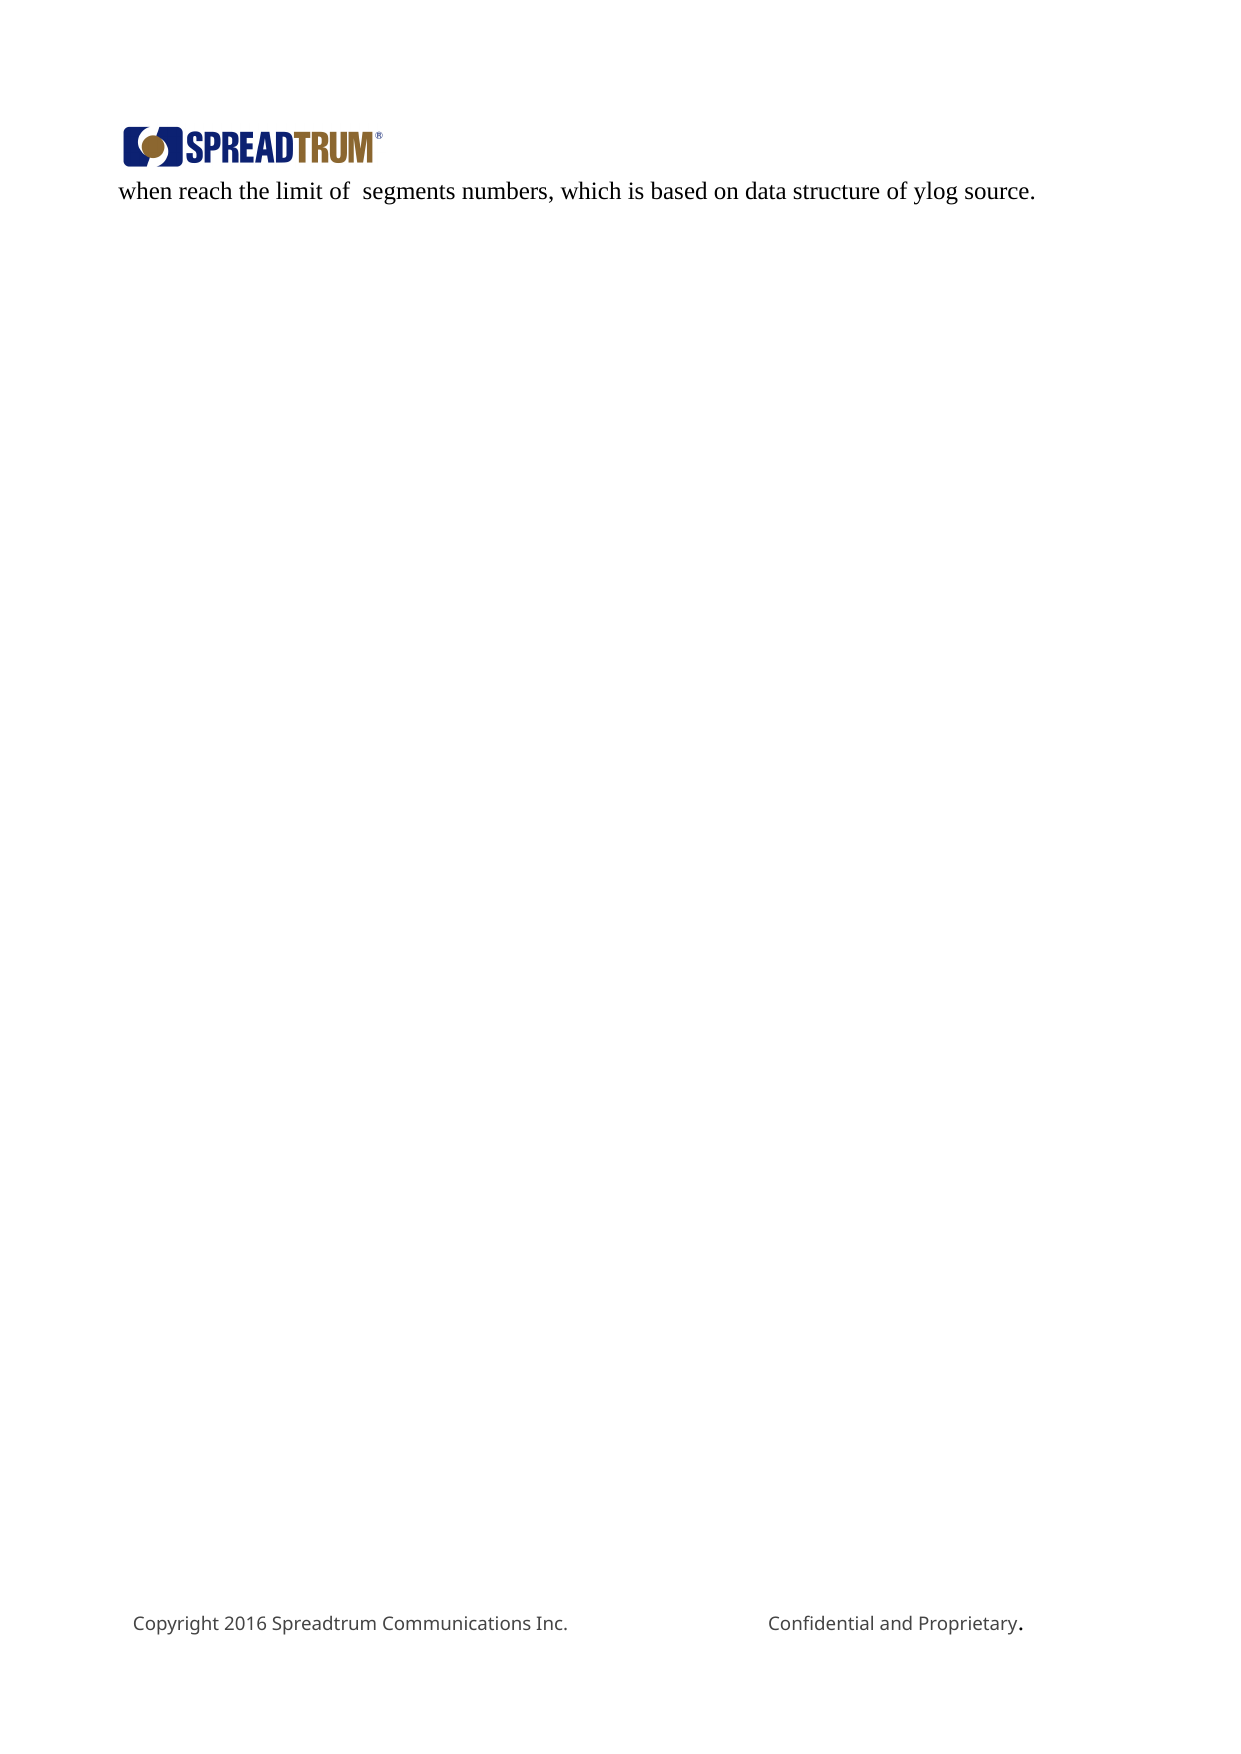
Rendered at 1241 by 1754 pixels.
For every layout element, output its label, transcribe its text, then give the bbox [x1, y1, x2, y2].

picture [120, 123, 386, 168]
text when reach the limit of segments numbers, which is based on data structure of ylog source. [118, 176, 1122, 205]
